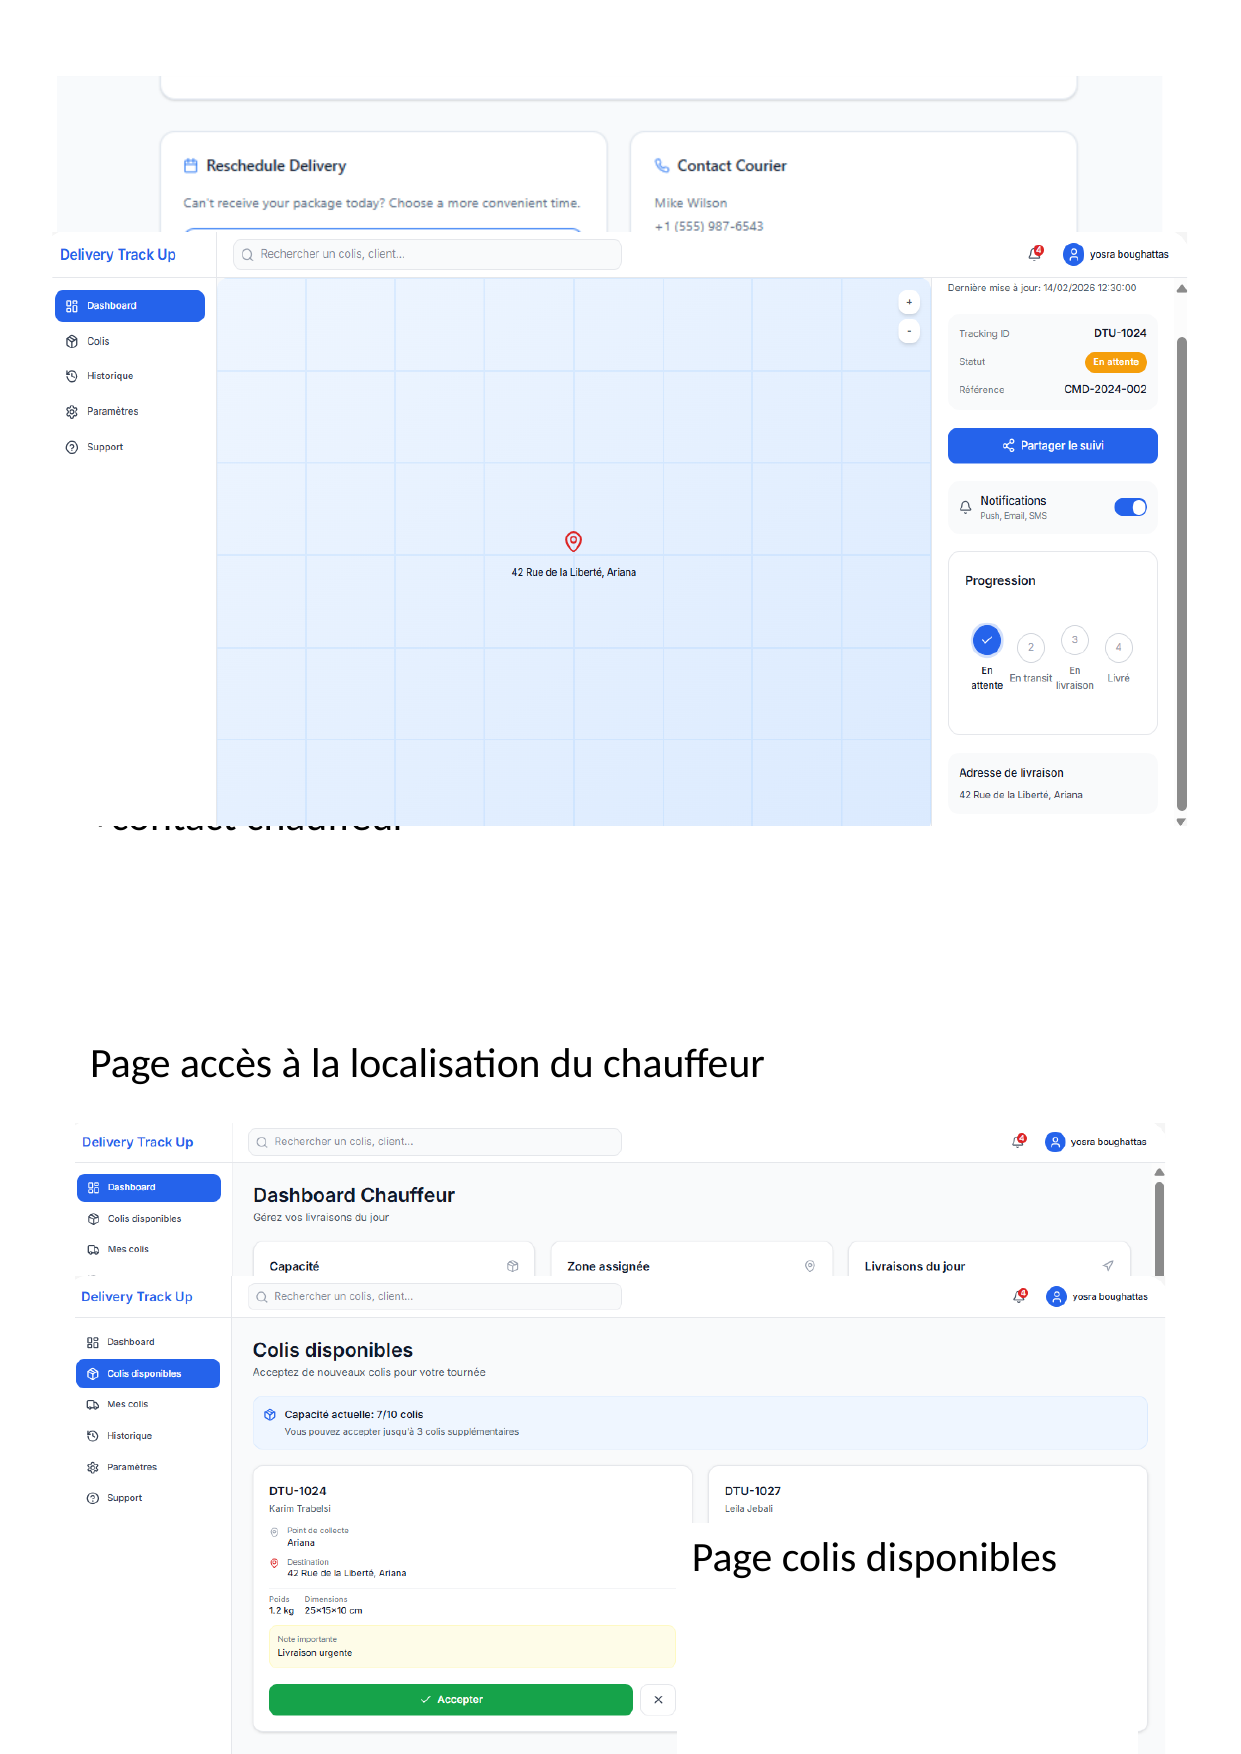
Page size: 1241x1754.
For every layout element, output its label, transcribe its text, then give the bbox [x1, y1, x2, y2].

text Page accès à la localisation du chauffeur [90, 1037, 1058, 1087]
text Page suivi du coli acheteur + reschdedule delivery +contact chauffeur [90, 826, 1068, 841]
text Page colis disponibles [692, 1531, 1123, 1582]
